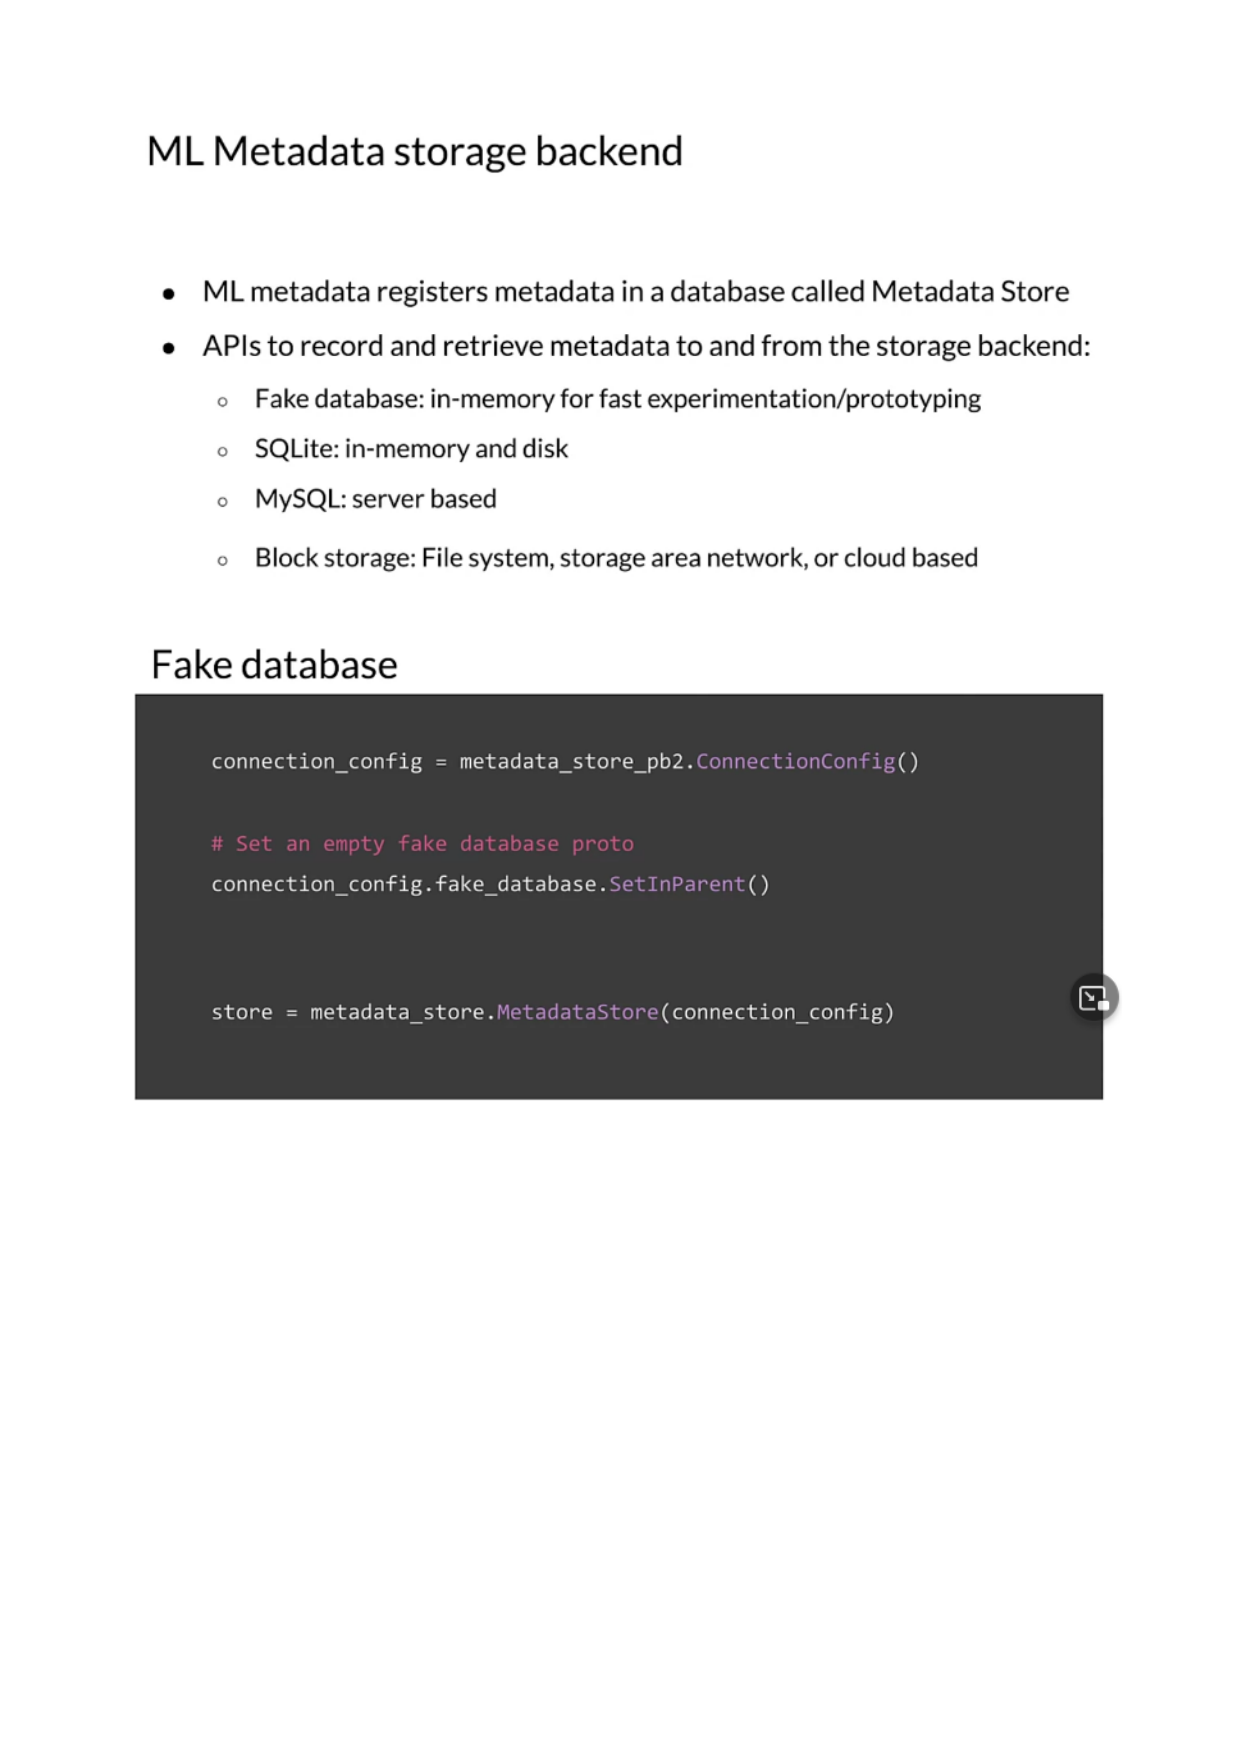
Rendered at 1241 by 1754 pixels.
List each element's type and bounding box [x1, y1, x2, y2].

picture [118, 631, 1123, 1116]
picture [118, 118, 1123, 589]
